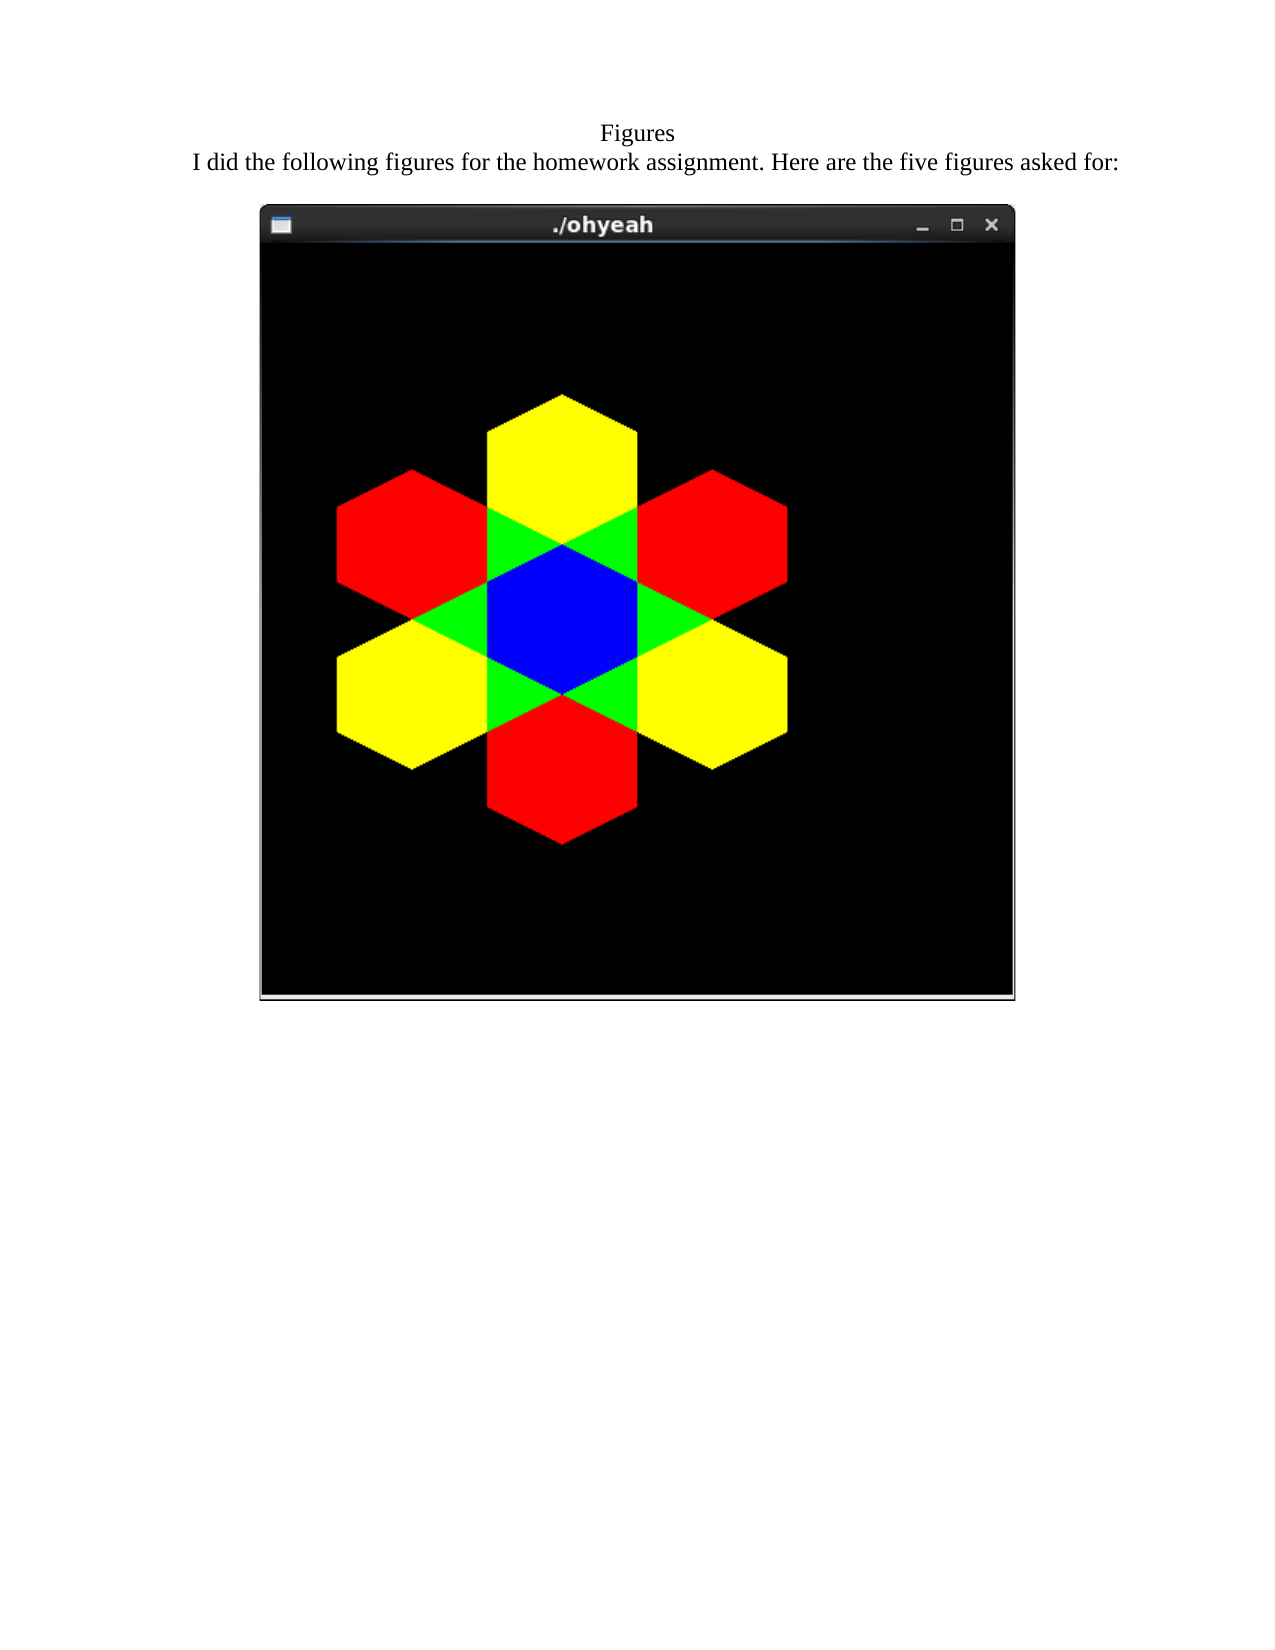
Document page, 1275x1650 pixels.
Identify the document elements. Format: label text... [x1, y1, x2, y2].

picture [259, 204, 1016, 1001]
text I did the following figures for the homework assignment. Here are the five figures asked for: [118, 147, 1157, 176]
text Figures [118, 118, 1157, 147]
